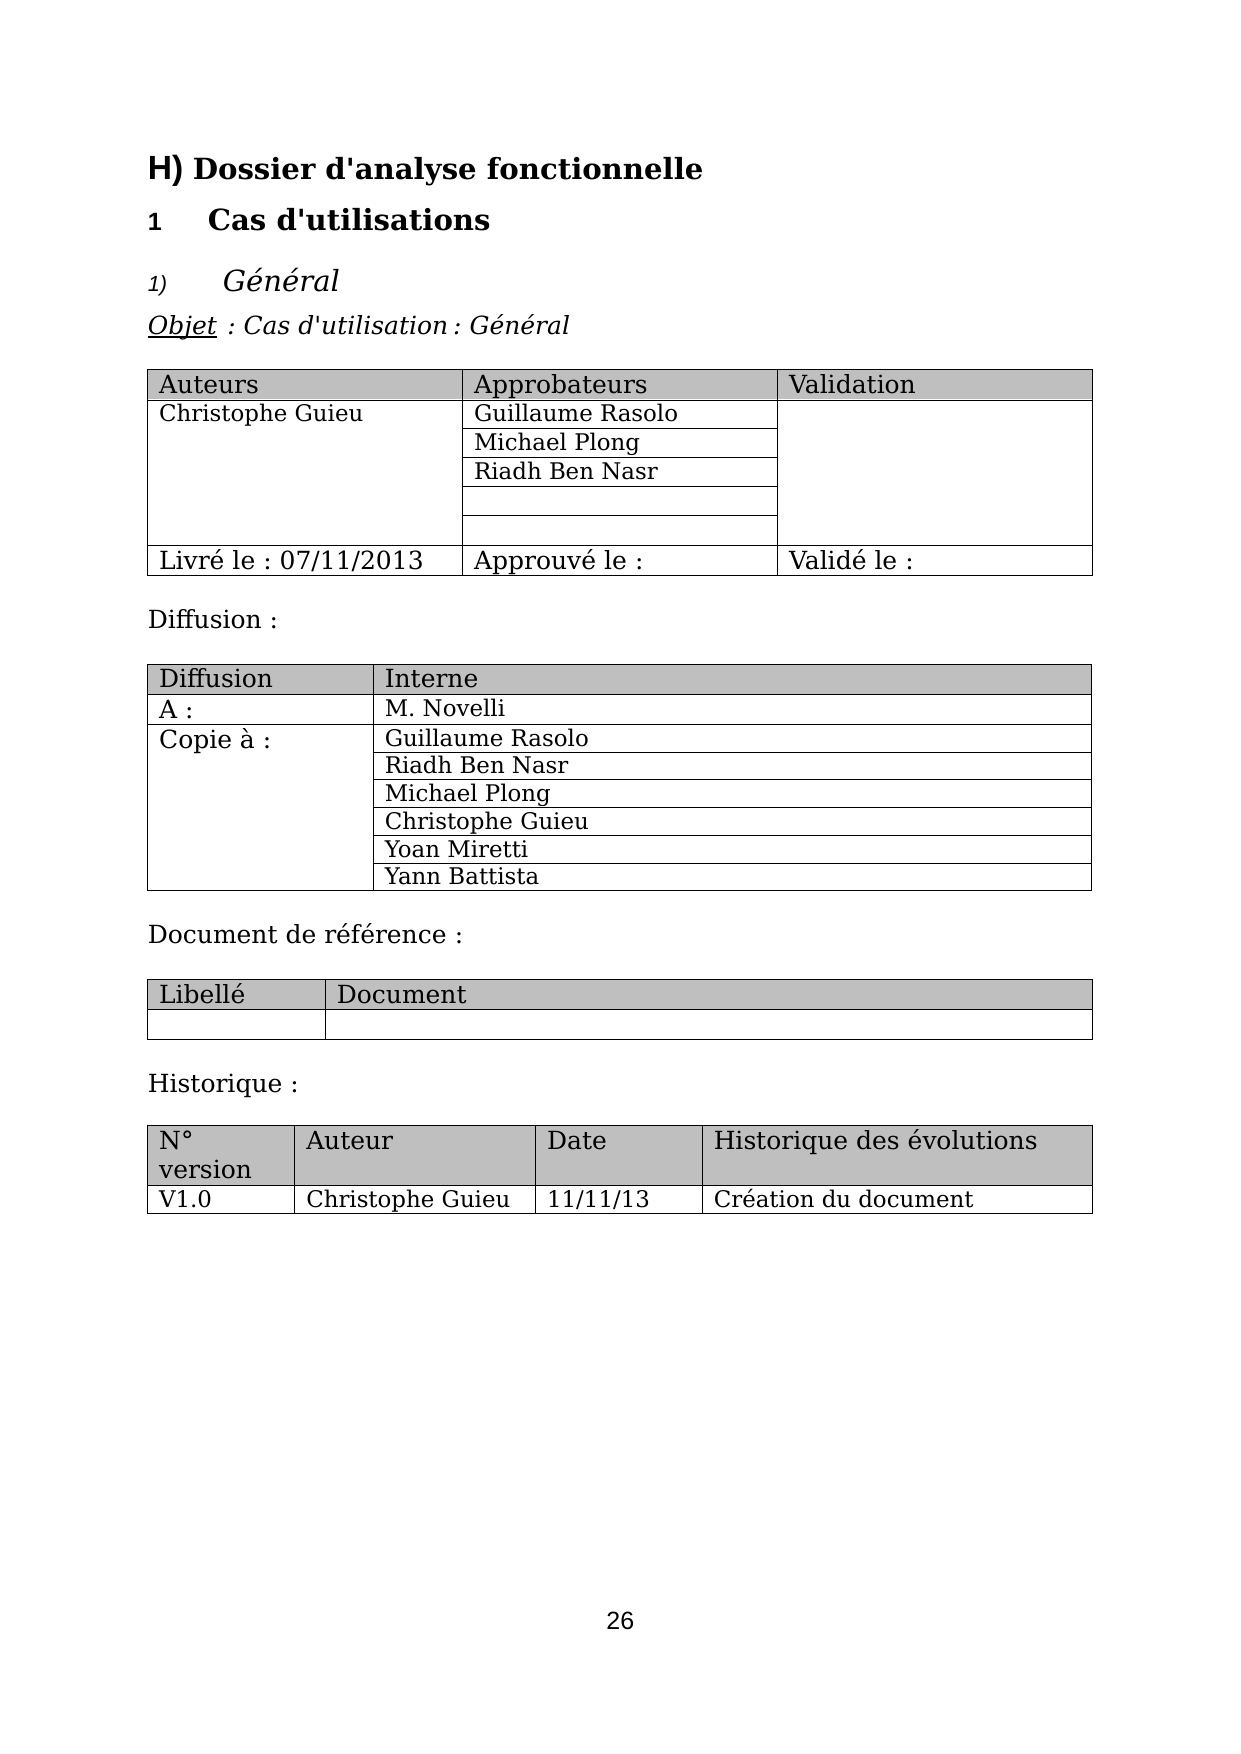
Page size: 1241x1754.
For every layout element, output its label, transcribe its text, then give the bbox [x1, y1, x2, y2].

table_cell Validé le : [778, 546, 1092, 575]
table_cell Guillaume Rasolo [374, 725, 1091, 752]
table_header Date [536, 1126, 702, 1185]
table_cell Christophe Guieu [374, 808, 1091, 835]
table_header Validation [778, 370, 1092, 399]
table_header Interne [374, 665, 1091, 694]
table_cell Livré le : 07/11/2013 [148, 546, 462, 575]
table_cell Riadh Ben Nasr [463, 458, 777, 486]
table_cell Approuvé le : [463, 546, 777, 575]
table_cell A : [148, 695, 373, 724]
table_cell M. Novelli [374, 695, 1091, 724]
table_cell Michael Plong [463, 429, 777, 457]
table_cell Riadh Ben Nasr [374, 753, 1091, 779]
table_cell [463, 516, 777, 545]
table_header Libellé [148, 980, 325, 1009]
table_cell Yoan Miretti [374, 836, 1091, 862]
text Objet : Cas d'utilisation : Général [148, 311, 1093, 340]
table_cell [778, 401, 1092, 545]
table_cell Yann Battista [374, 864, 1091, 890]
table_cell Création du document [703, 1186, 1092, 1212]
table_cell Michael Plong [374, 780, 1091, 807]
table_header Diffusion [148, 665, 373, 694]
table_cell Christophe Guieu [148, 401, 462, 545]
table_header Approbateurs [463, 370, 777, 399]
table_cell V1.0 [148, 1186, 294, 1212]
table_header Historique des évolutions [703, 1126, 1092, 1185]
text Historique : [148, 1069, 1093, 1098]
table_header Auteurs [148, 370, 462, 399]
table_header N° version [148, 1126, 294, 1185]
subtitle Général [148, 264, 1093, 298]
table_cell Copie à : [148, 725, 373, 890]
text Document de référence : [148, 920, 1093, 949]
subtitle Dossier d'analyse fonctionnelle [148, 148, 1093, 186]
table_header Auteur [295, 1126, 535, 1185]
table_cell [148, 1010, 325, 1039]
subtitle Cas d'utilisations [148, 203, 1093, 237]
table_cell [463, 487, 777, 514]
table_cell Guillaume Rasolo [463, 401, 777, 428]
table_cell 11/11/13 [536, 1186, 702, 1212]
table_cell [326, 1010, 1092, 1039]
table_header Document [326, 980, 1092, 1009]
table_cell Christophe Guieu [295, 1186, 535, 1212]
text Diffusion : [148, 605, 1093, 634]
